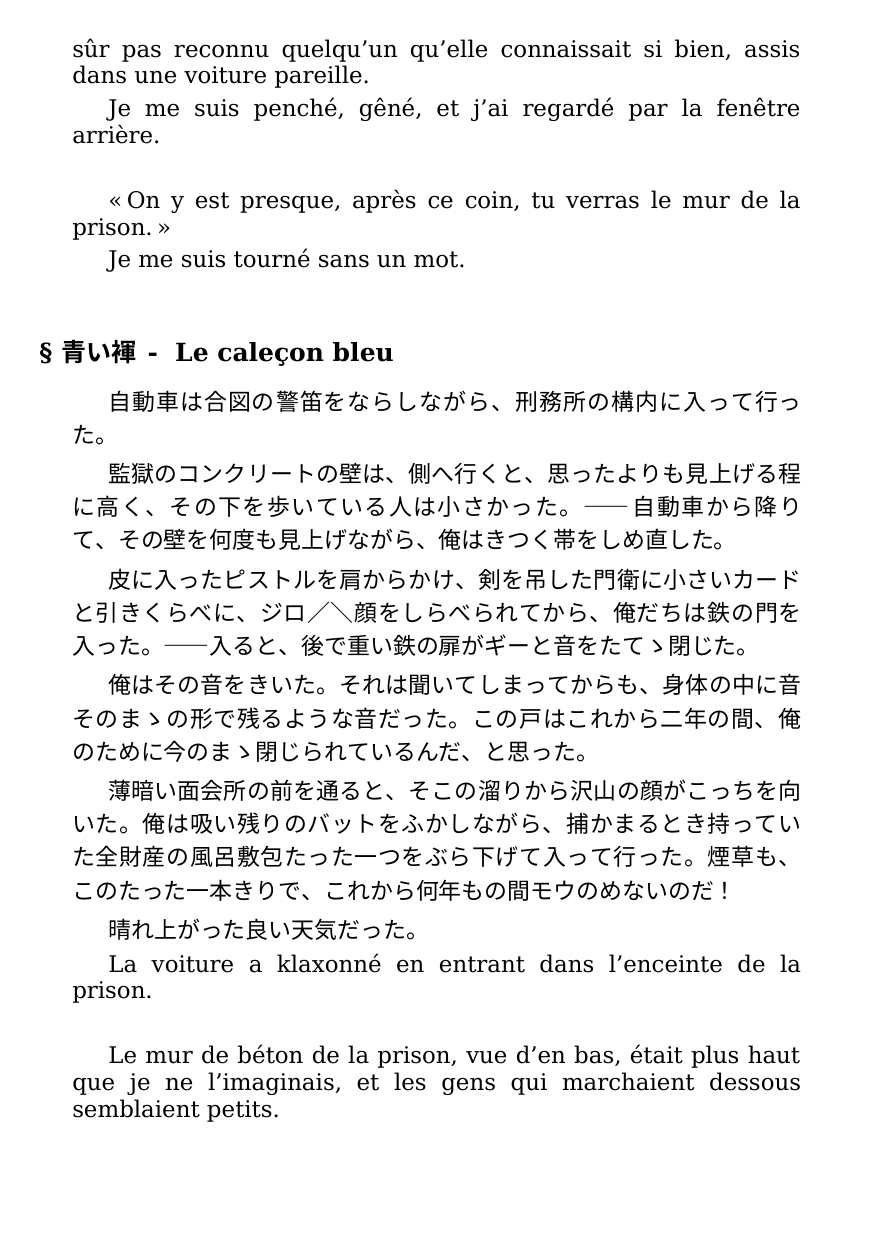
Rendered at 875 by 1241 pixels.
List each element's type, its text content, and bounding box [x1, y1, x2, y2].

text Le mur de béton de la prison, vue d’en bas, était plus haut que je ne l’imaginais, et les gens qui marchaient dessous semblaient petits. [72, 1043, 802, 1123]
text « On y est presque, après ce coin, tu verras le mur de la prison. » [72, 187, 802, 241]
text 薄暗い面会所の前を通ると、そこの溜りから沢山の顔がこっちを向いた。俺は吸い残りのバットをふかしながら、捕かまるとき持っていた全財産の風呂敷包たった一つをぶら下げて入って行った。煙草も、このたった一本きりで、これから何年もの間モウのめないのだ！ [72, 773, 802, 906]
text La voiture a klaxonné en entrant dans l’enceinte de la prison. [72, 951, 802, 1004]
text 晴れ上がった良い天気だった。 [72, 912, 802, 945]
text 監獄のコンクリートの壁は、側へ行くと、思ったよりも見上げる程に高く、その下を歩いている人は小さかった。――自動車から降りて、その壁を何度も見上げながら、俺はきつく帯をしめ直した。 [72, 456, 802, 556]
text 皮に入ったピストルを肩からかけ、剣を吊した門衛に小さいカードと引きくらべに、ジロ／＼顔をしらべられてから、俺だちは鉄の門を入った。――入ると、後で重い鉄の扉がギーと音をたてゝ閉じた。 [72, 562, 802, 661]
subtitle § 青い褌 - Le caleçon bleu [36, 329, 838, 372]
text Je me suis tourné sans un mot. [72, 246, 802, 273]
text 自動車は合図の警笛をならしながら、刑務所の構内に入って行った。 [72, 383, 802, 450]
text 俺はその音をきいた。それは聞いてしまってからも、身体の中に音そのまゝの形で残るような音だった。この戸はこれから二年の間、俺のために今のまゝ閉じられているんだ、と思った。 [72, 667, 802, 767]
text sûr pas reconnu quelqu’un qu’elle connaissait si bien, assis dans une voiture pareille. [72, 36, 802, 89]
text Je me suis penché, gêné, et j’ai regardé par la fenêtre arrière. [72, 95, 802, 149]
